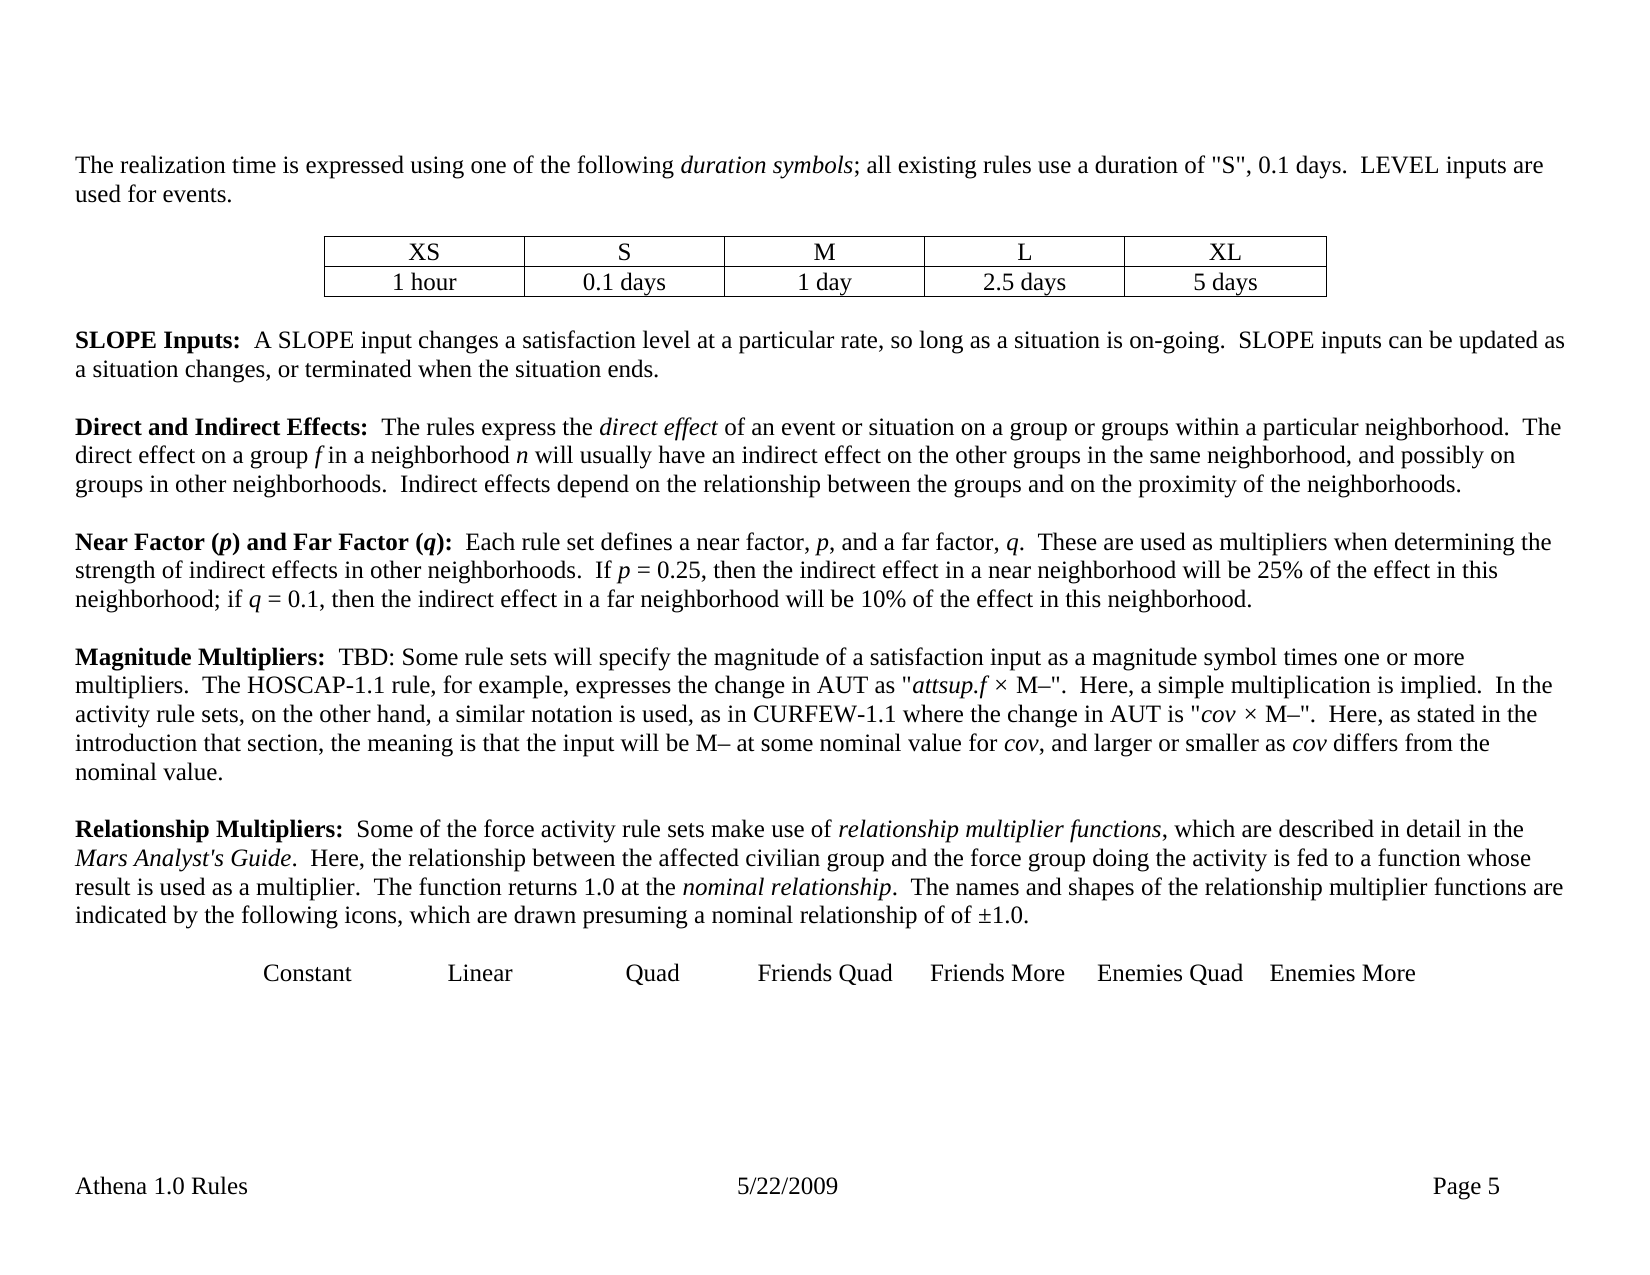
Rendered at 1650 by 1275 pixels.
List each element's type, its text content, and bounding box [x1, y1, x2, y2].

table_header Linear [394, 958, 566, 987]
table_cell 0.1 days [525, 267, 724, 296]
table_header S [525, 237, 724, 266]
table_header Quad [566, 958, 739, 987]
table_header XL [1125, 237, 1326, 266]
table_header Enemies More [1256, 958, 1429, 987]
table_header Friends Quad [739, 958, 911, 987]
table_header Constant [221, 958, 394, 987]
text Relationship Multipliers: Some of the force activity rule sets make use of relationship multiplier functions, which are described in detail in the Mars Analyst's Guide. Here, the relationship between the affected civilian group and the force group doing the activity is fed to a function whose result is used as a multiplier. The function returns 1.0 at the nominal relationship. The names and shapes of the relationship multiplier functions are indicated by the following icons, which are drawn presuming a nominal relationship of of ±1.0. [75, 814, 1575, 929]
text Direct and Indirect Effects: The rules express the direct effect of an event or situation on a group or groups within a particular neighborhood. The direct effect on a group f in a neighborhood n will usually have an indirect effect on the other groups in the same neighborhood, and possibly on groups in other neighborhoods. Indirect effects depend on the relationship between the groups and on the proximity of the neighborhoods. [75, 412, 1575, 498]
table_cell 5 days [1125, 267, 1326, 296]
table_header Friends More [911, 958, 1084, 987]
table_header Enemies Quad [1084, 958, 1256, 987]
text The realization time is expressed using one of the following duration symbols; all existing rules use a duration of "S", 0.1 days. LEVEL inputs are used for events. [75, 150, 1575, 207]
text Magnitude Multipliers: TBD: Some rule sets will specify the magnitude of a satisfaction input as a magnitude symbol times one or more multipliers. The HOSCAP-1.1 rule, for example, expresses the change in AUT as "attsup.f × M­–". Here, a simple multiplication is implied. In the activity rule sets, on the other hand, a similar notation is used, as in CURFEW-1.1 where the change in AUT is "cov × M­–". Here, as stated in the introduction that section, the meaning is that the input will be M– at some nominal value for cov, and larger or smaller as cov differs from the nominal value. [75, 642, 1575, 786]
text Near Factor (p) and Far Factor (q): Each rule set defines a near factor, p, and a far factor, q. These are used as multipliers when determining the strength of indirect effects in other neighborhoods. If p = 0.25, then the indirect effect in a near neighborhood will be 25% of the effect in this neighborhood; if q = 0.1, then the indirect effect in a far neighborhood will be 10% of the effect in this neighborhood. [75, 527, 1575, 613]
table_header XS [325, 237, 524, 266]
table_cell 1 hour [325, 267, 524, 296]
table_header M [725, 237, 924, 266]
table_cell 1 day [725, 267, 924, 296]
table_cell 2.5 days [925, 267, 1124, 296]
table_header L [925, 237, 1124, 266]
text SLOPE Inputs: A SLOPE input changes a satisfaction level at a particular rate, so long as a situation is on-going. SLOPE inputs can be updated as a situation changes, or terminated when the situation ends. [75, 326, 1575, 383]
